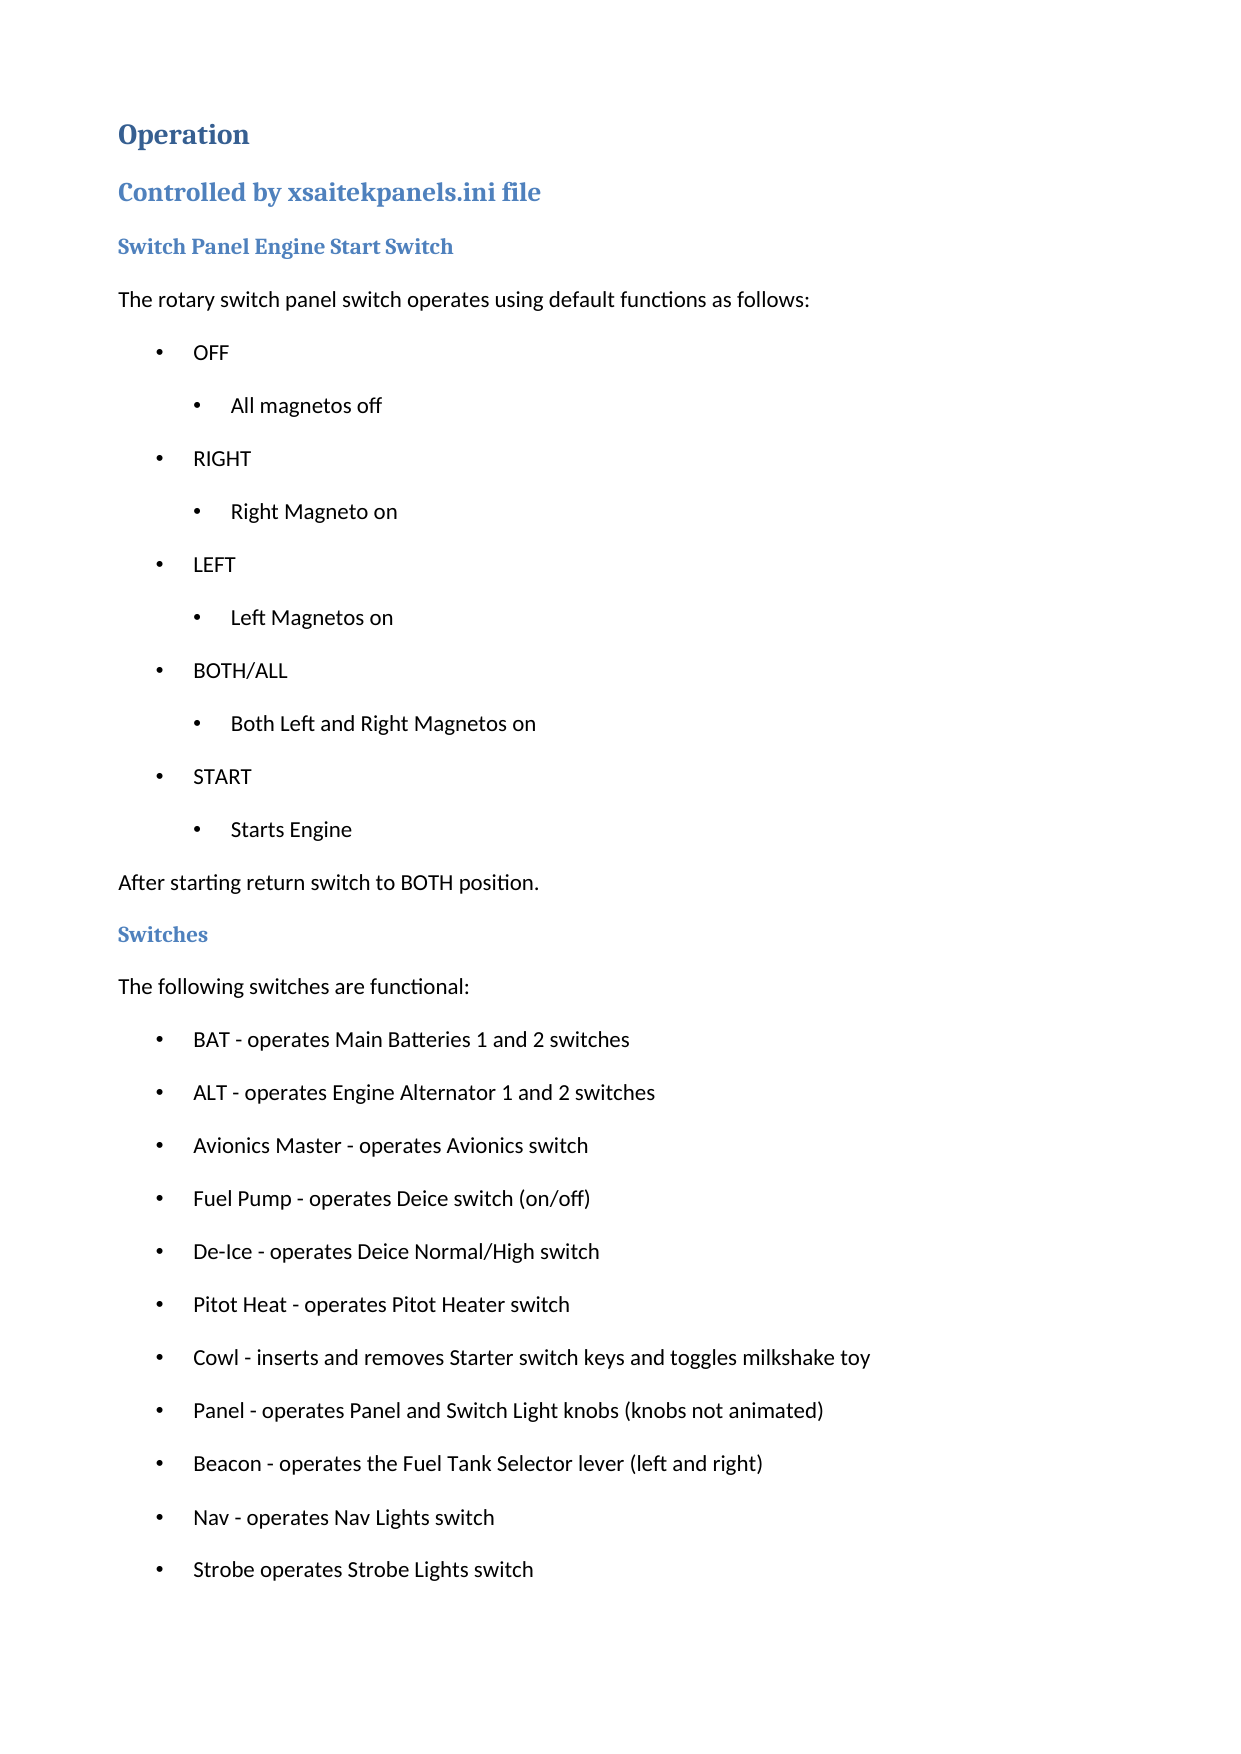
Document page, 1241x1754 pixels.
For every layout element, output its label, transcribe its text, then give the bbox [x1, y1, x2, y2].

list Left Magnetos on [193, 603, 1122, 631]
list LEFT [156, 550, 1122, 578]
text The following switches are functional: [118, 972, 1122, 1000]
text The rotary switch panel switch operates using default functions as follows: [118, 285, 1122, 313]
list START [156, 762, 1122, 790]
list Fuel Pump - operates Deice switch (on/off) [156, 1184, 1122, 1212]
list Pitot Heat - operates Pitot Heater switch [156, 1291, 1122, 1318]
list OFF [156, 338, 1122, 366]
list ALT - operates Engine Alternator 1 and 2 switches [156, 1078, 1122, 1106]
text Switches [118, 921, 1122, 948]
text Operation [118, 118, 1122, 152]
text Switch Panel Engine Start Switch [118, 234, 1122, 260]
list Both Left and Right Magnetos on [193, 709, 1122, 737]
list RIGHT [156, 444, 1122, 472]
list Starts Engine [193, 815, 1122, 843]
list De-Ice - operates Deice Normal/High switch [156, 1237, 1122, 1266]
list Cowl - inserts and removes Starter switch keys and toggles milkshake toy [156, 1343, 1122, 1372]
list Panel - operates Panel and Switch Light knobs (knobs not animated) [156, 1397, 1122, 1424]
list All magnetos off [193, 391, 1122, 419]
list Right Magneto on [193, 497, 1122, 525]
list BAT - operates Main Batteries 1 and 2 switches [156, 1025, 1122, 1053]
list Strobe operates Strobe Lights switch [156, 1556, 1122, 1584]
list Nav - operates Nav Lights switch [156, 1503, 1122, 1531]
list BOTH/ALL [156, 656, 1122, 684]
list Beacon - operates the Fuel Tank Selector lever (left and right) [156, 1449, 1122, 1478]
text After starting return switch to BOTH position. [118, 868, 1122, 896]
text Controlled by xsaitekpanels.ini file [118, 177, 1122, 209]
list Avionics Master - operates Avionics switch [156, 1131, 1122, 1159]
